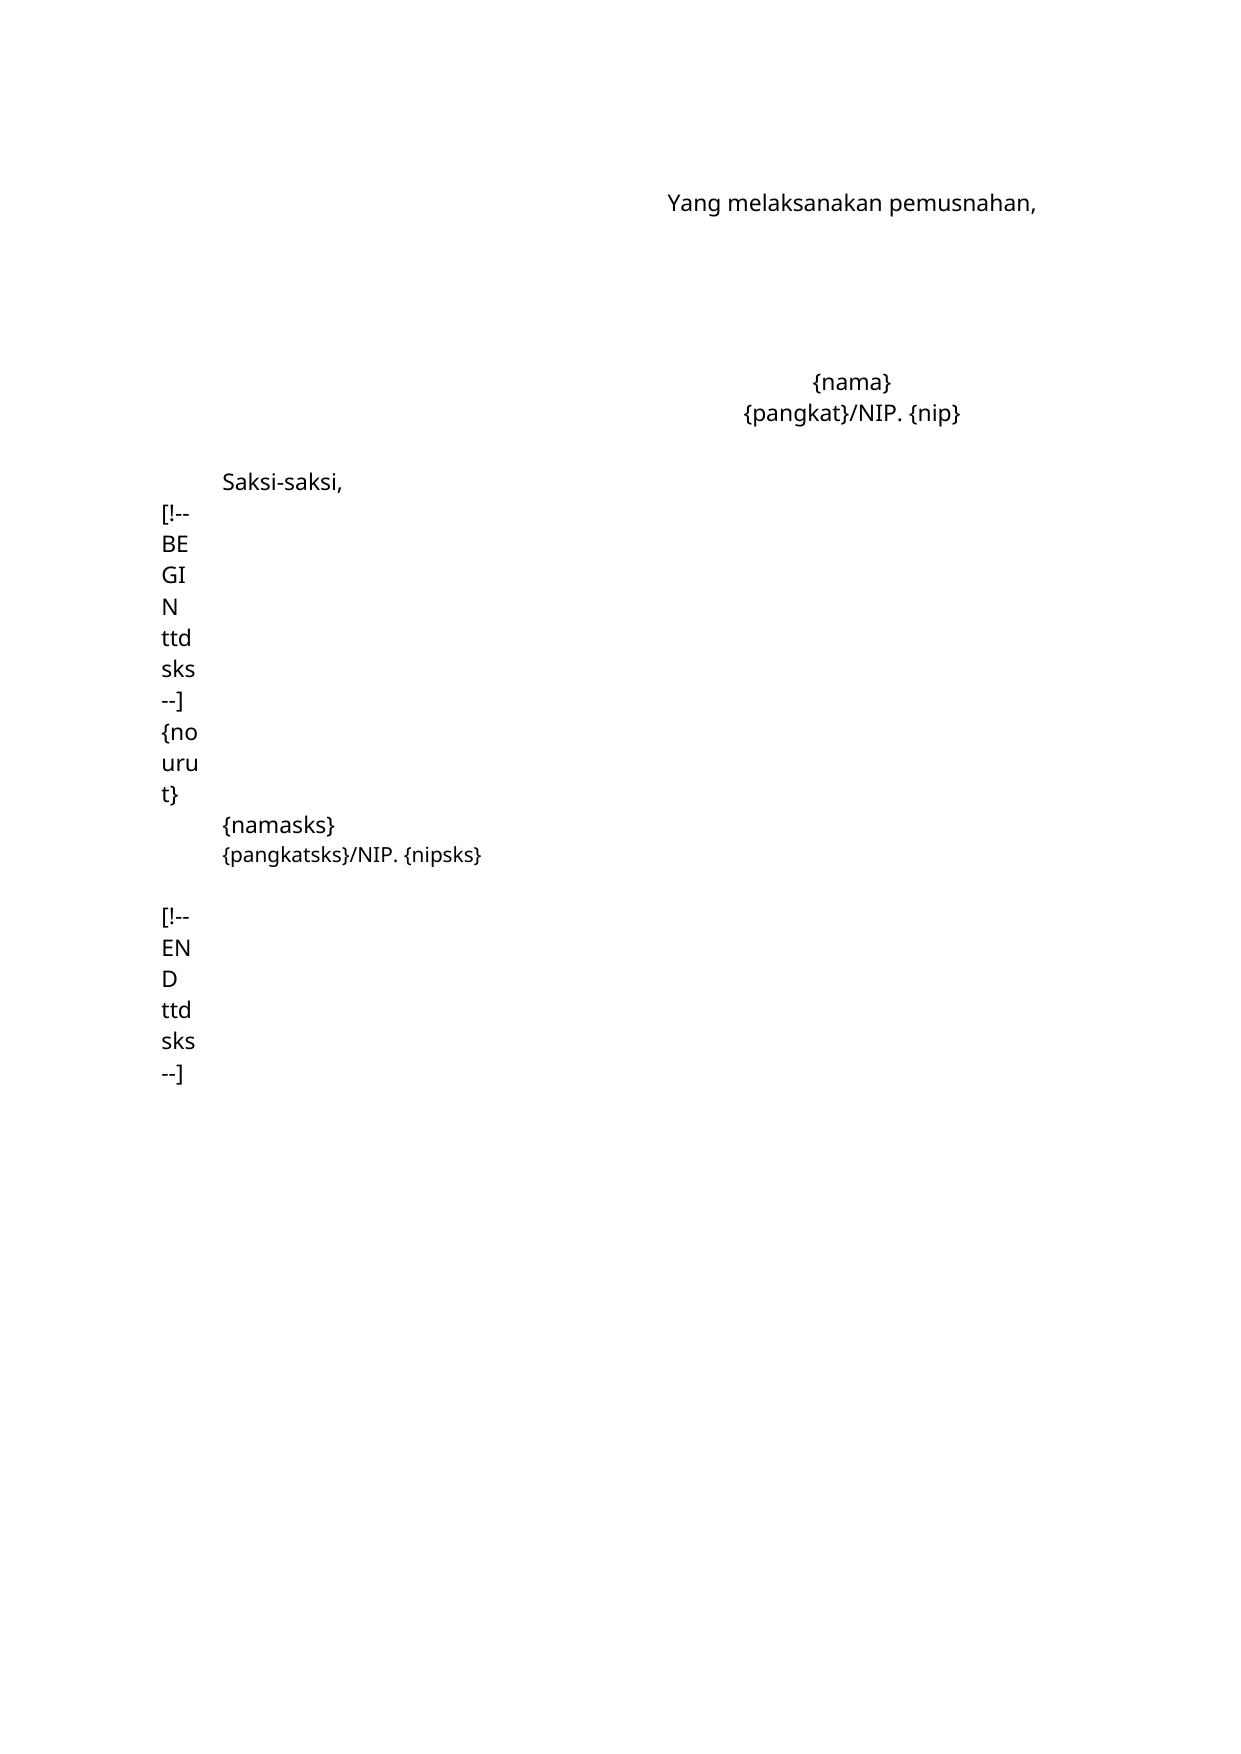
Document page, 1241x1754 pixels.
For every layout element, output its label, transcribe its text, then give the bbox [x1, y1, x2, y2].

table_cell [150, 150, 1086, 181]
table_cell [629, 224, 1074, 360]
table_cell [150, 869, 211, 900]
table_cell [!-- END ttdsks --] [150, 900, 211, 1088]
table_cell Saksi-saksi, [211, 466, 1086, 497]
table_cell [211, 900, 1086, 1088]
table_cell {nama} {pangkat}/NIP. {nip} [629, 360, 1074, 434]
table_cell [618, 181, 1086, 466]
table_cell [150, 809, 211, 869]
table_cell {namasks} {pangkatsks}/NIP. {nipsks} [211, 809, 1086, 869]
table_cell [211, 497, 1086, 809]
table_cell [211, 869, 1086, 900]
table_header Yang melaksanakan pemusnahan, [629, 181, 1074, 224]
table_cell [!-- BEGIN ttdsks --]{nourut} [150, 497, 211, 809]
table_cell [150, 466, 211, 497]
table_cell [150, 181, 618, 466]
